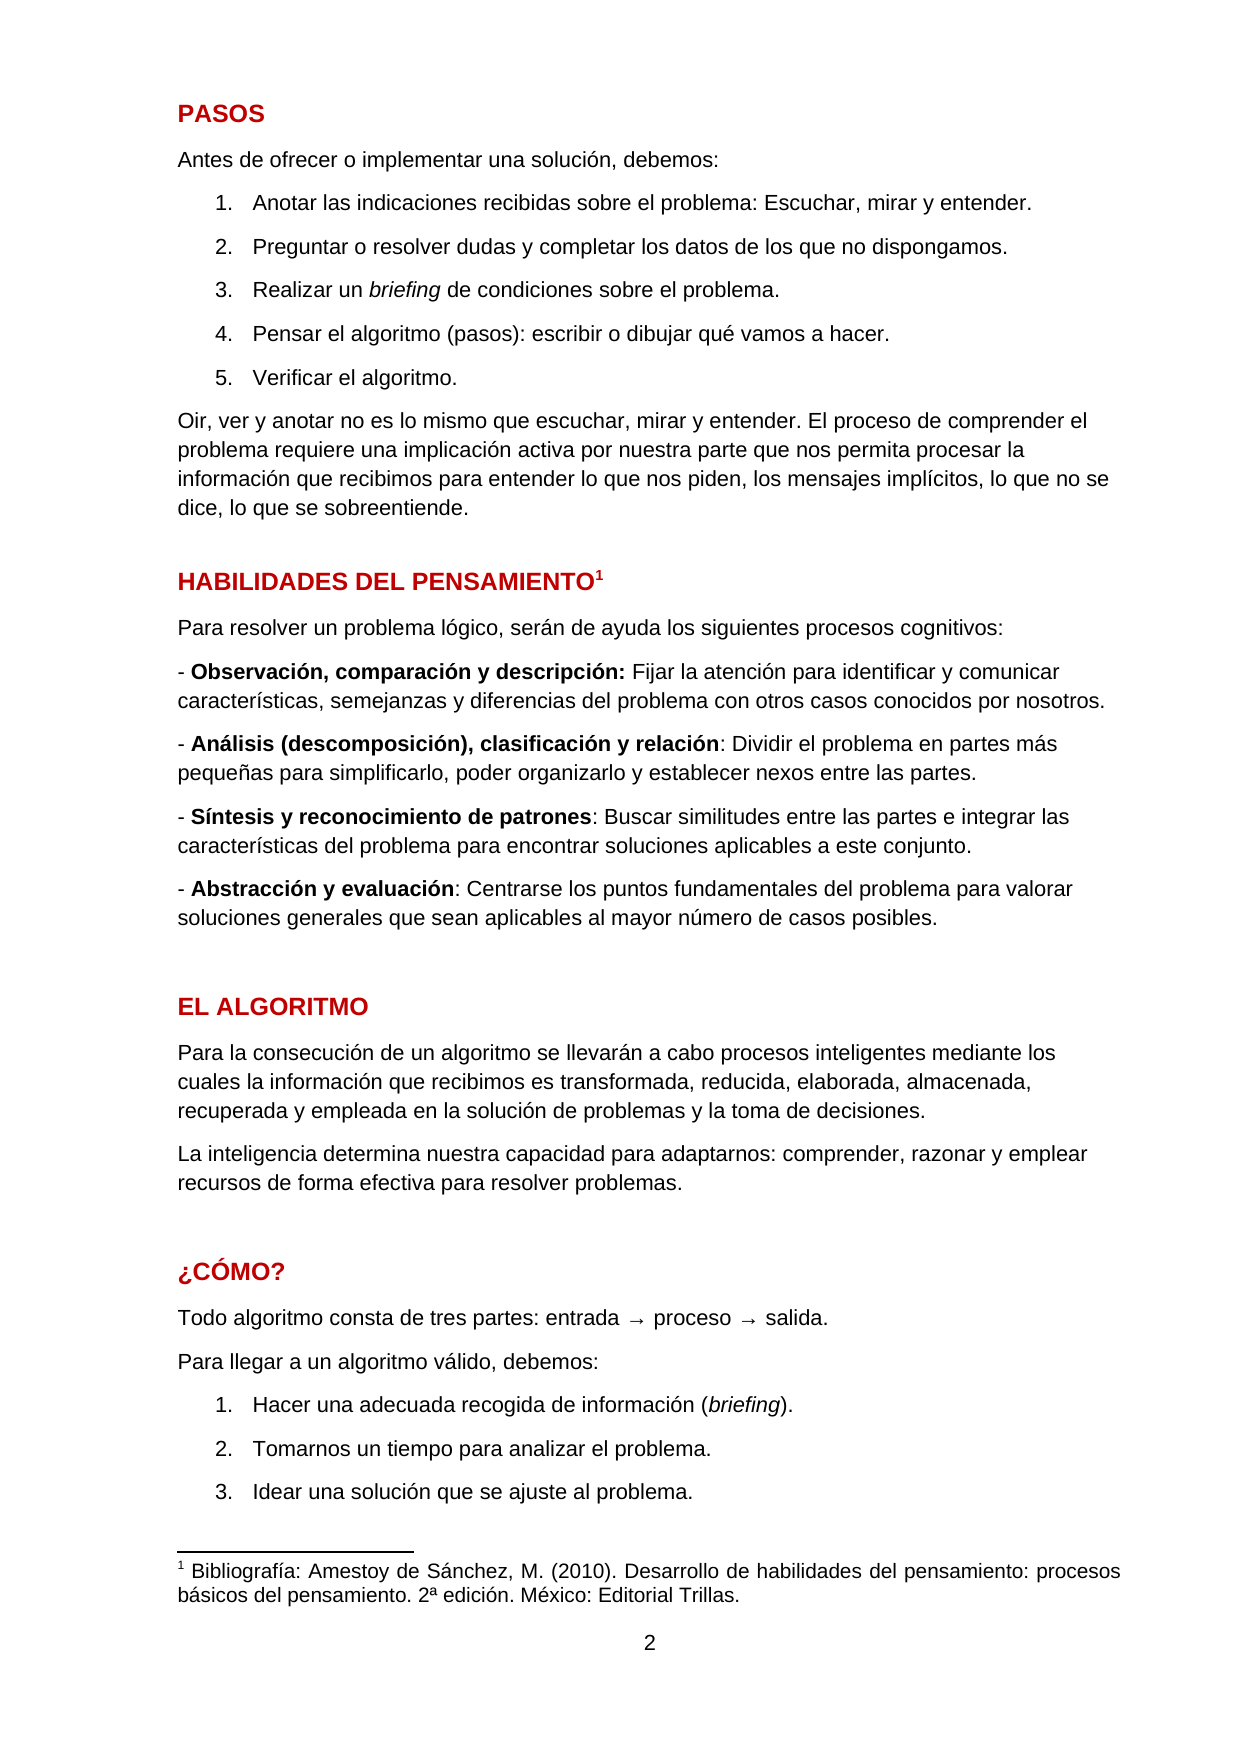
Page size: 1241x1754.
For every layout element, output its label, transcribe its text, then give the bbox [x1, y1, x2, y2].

text Para la consecución de un algoritmo se llevarán a cabo procesos inteligentes mediante los cuales la información que recibimos es transformada, reducida, elaborada, almacenada, recuperada y empleada en la solución de problemas y la toma de decisiones. [177, 1040, 1122, 1123]
text - Análisis (descomposición), clasificación y relación: Dividir el problema en partes más pequeñas para simplificarlo, poder organizarlo y establecer nexos entre las partes. [177, 731, 1122, 785]
text - Observación, comparación y descripción: Fijar la atención para identificar y comunicar características, semejanzas y diferencias del problema con otros casos conocidos por nosotros. [177, 658, 1122, 713]
text Antes de ofrecer o implementar una solución, debemos: [177, 147, 1122, 172]
list Tomarnos un tiempo para analizar el problema. [215, 1436, 1122, 1461]
subtitle El algoritmo [177, 992, 1122, 1021]
text Oir, ver y anotar no es lo mismo que escuchar, mirar y entender. El proceso de comprender el problema requiere una implicación activa por nuestra parte que nos permita procesar la información que recibimos para entender lo que nos piden, los mensajes implícitos, lo que no se dice, lo que se sobreentiende. [177, 408, 1122, 549]
list Preguntar o resolver dudas y completar los datos de los que no dispongamos. [215, 234, 1122, 259]
list Pensar el algoritmo (pasos): escribir o dibujar qué vamos a hacer. [215, 321, 1122, 346]
subtitle Pasos [177, 99, 1122, 128]
text La inteligencia determina nuestra capacidad para adaptarnos: comprender, razonar y emplear recursos de forma efectiva para resolver problemas. [177, 1141, 1122, 1195]
list Idear una solución que se ajuste al problema. [215, 1479, 1122, 1504]
subtitle ¿Cómo? [177, 1257, 1122, 1286]
subtitle Habilidades del pensamiento [177, 567, 1122, 596]
list Verificar el algoritmo. [215, 364, 1122, 389]
list Hacer una adecuada recogida de información (briefing). [215, 1392, 1122, 1417]
text Bibliografía: Amestoy de Sánchez, M. (2010). Desarrollo de habilidades del pensamiento: procesos básicos del pensamiento. 2ª edición. México: Editorial Trillas. [177, 1558, 1122, 1606]
text Para resolver un problema lógico, serán de ayuda los siguientes procesos cognitivos: [177, 615, 1122, 640]
text - Síntesis y reconocimiento de patrones: Buscar similitudes entre las partes e integrar las características del problema para encontrar soluciones aplicables a este conjunto. [177, 803, 1122, 858]
text Para llegar a un algoritmo válido, debemos: [177, 1348, 1122, 1374]
text - Abstracción y evaluación: Centrarse los puntos fundamentales del problema para valorar soluciones generales que sean aplicables al mayor número de casos posibles. [177, 876, 1122, 930]
list Realizar un briefing de condiciones sobre el problema. [215, 277, 1122, 302]
text Todo algoritmo consta de tres partes: entrada → proceso → salida. [177, 1305, 1122, 1330]
list Anotar las indicaciones recibidas sobre el problema: Escuchar, mirar y entender. [215, 190, 1122, 215]
